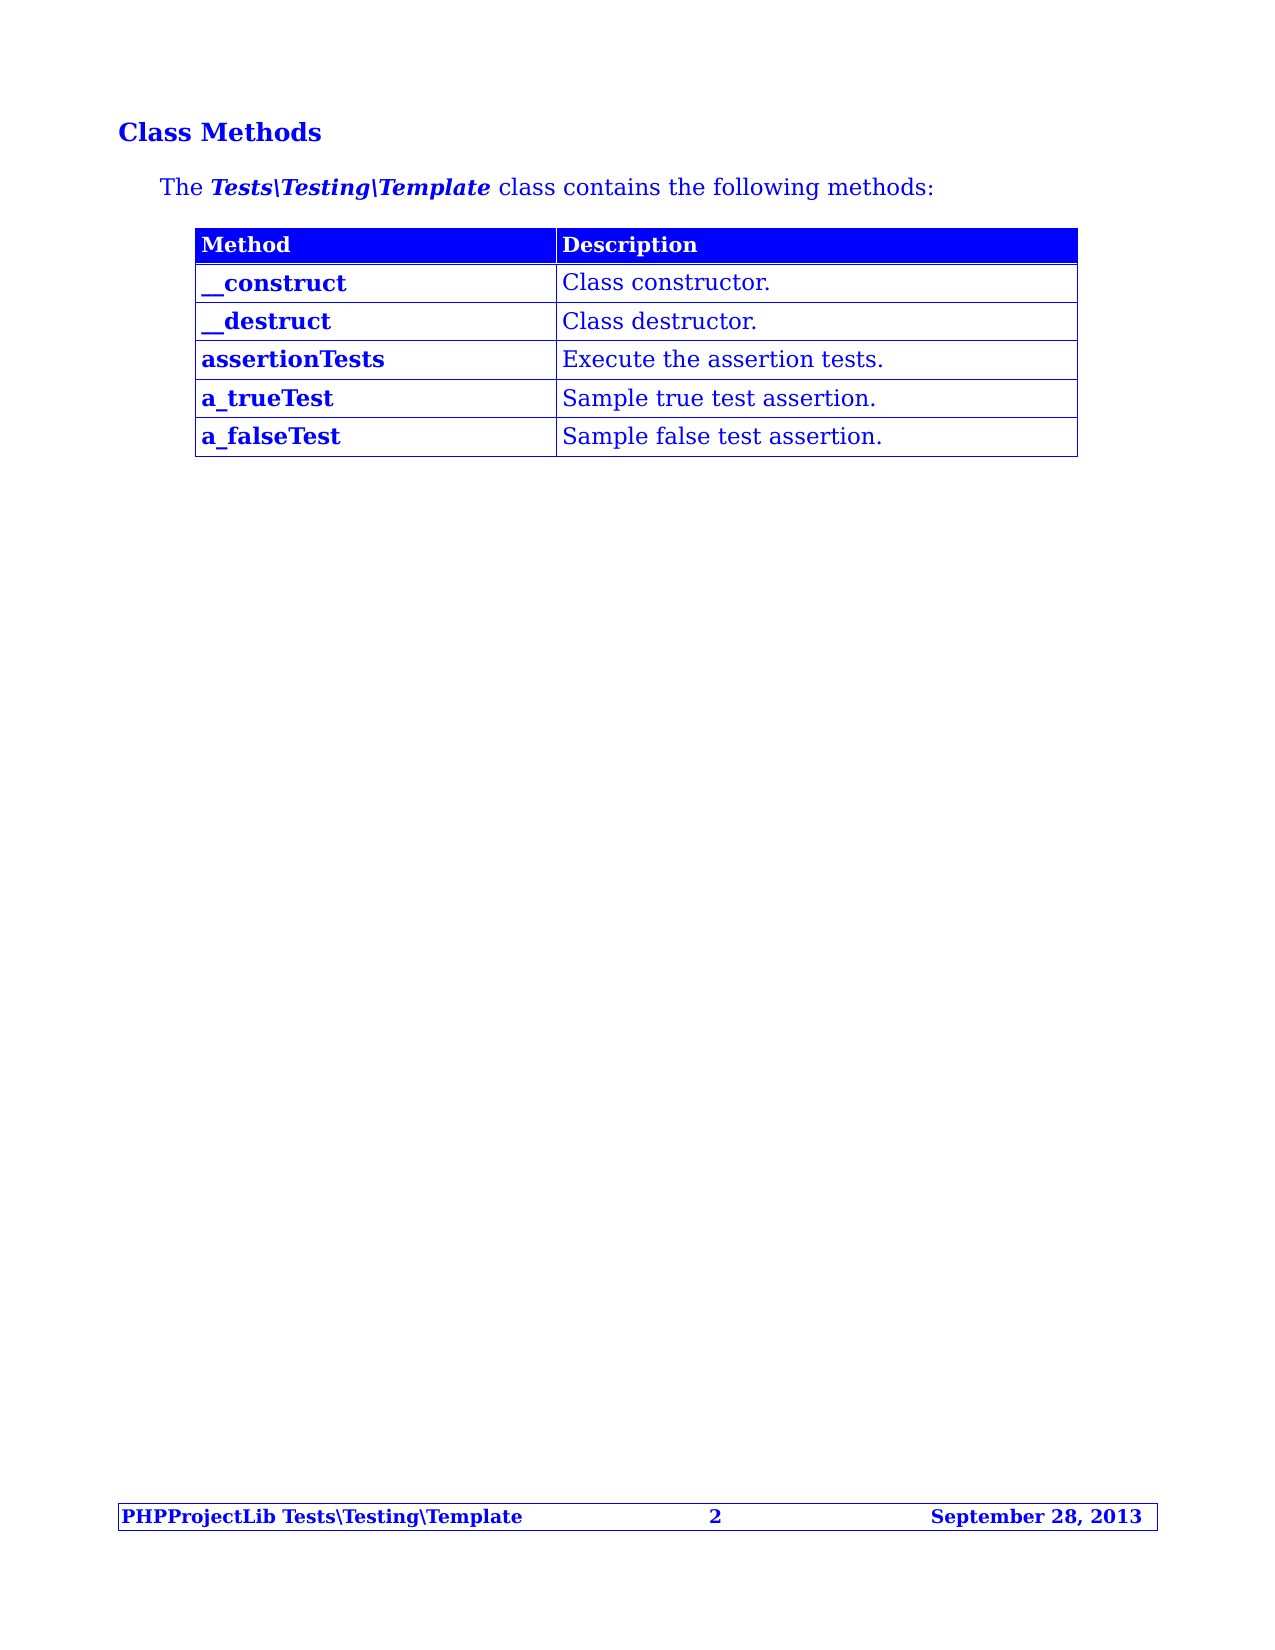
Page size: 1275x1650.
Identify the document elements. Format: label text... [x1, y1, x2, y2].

table_cell a_falseTest [196, 418, 556, 456]
title Class Methods [118, 118, 1157, 147]
table_cell __construct [196, 265, 556, 302]
table_cell Class destructor. [557, 303, 1077, 340]
table_header Description [557, 229, 1077, 263]
table_header Method [196, 229, 556, 263]
table_cell Sample true test assertion. [557, 380, 1077, 417]
table_cell __destruct [196, 303, 556, 340]
table_cell Class constructor. [557, 265, 1077, 302]
text The Tests\Testing\Template class contains the following methods: [159, 174, 1157, 201]
table_cell Execute the assertion tests. [557, 341, 1077, 379]
table_cell Sample false test assertion. [557, 418, 1077, 456]
table_cell a_trueTest [196, 380, 556, 417]
table_cell assertionTests [196, 341, 556, 379]
